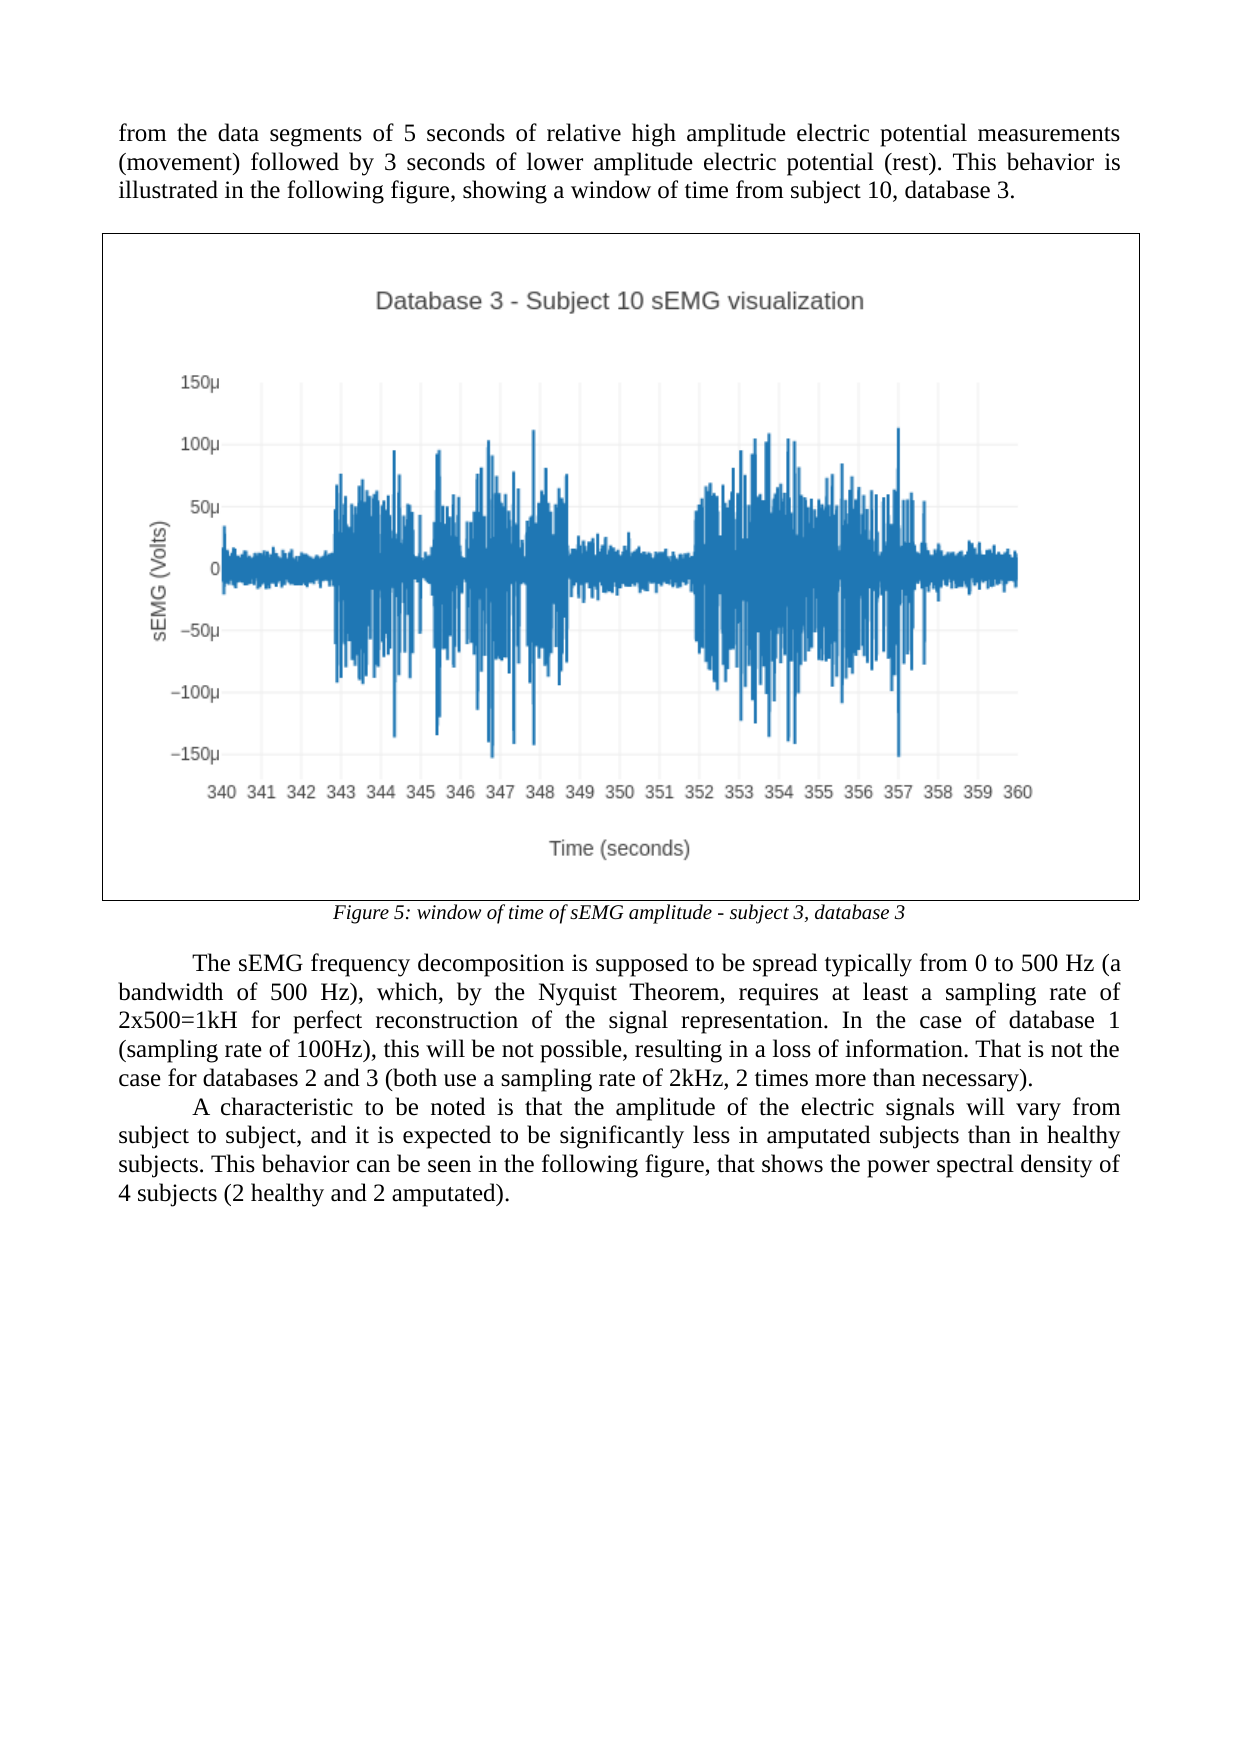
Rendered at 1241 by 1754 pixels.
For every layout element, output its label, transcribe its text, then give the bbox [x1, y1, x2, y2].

text [103, 234, 1139, 900]
text The sEMG frequency decomposition is supposed to be spread typically from 0 to 500 Hz (a bandwidth of 500 Hz), which, by the Nyquist Theorem, requires at least a sampling rate of 2x500=1kH for perfect reconstruction of the signal representation. In the case of database 1 (sampling rate of 100Hz), this will be not possible, resulting in a loss of information. That is not the case for databases 2 and 3 (both use a sampling rate of 2kHz, 2 times more than necessary). [118, 948, 1122, 1092]
picture [104, 236, 1136, 897]
text A characteristic to be noted is that the amplitude of the electric signals will vary from subject to subject, and it is expected to be significantly less in amputated subjects than in healthy subjects. This behavior can be seen in the following figure, that shows the power spectral density of 4 subjects (2 healthy and 2 amputated). [118, 1092, 1122, 1207]
text from the data segments of 5 seconds of relative high amplitude electric potential measurements (movement) followed by 3 seconds of lower amplitude electric potential (rest). This behavior is illustrated in the following figure, showing a window of time from subject 10, database 3. [118, 118, 1122, 204]
text Figure 5: window of time of sEMG amplitude - subject 3, database 3 [118, 901, 1122, 924]
